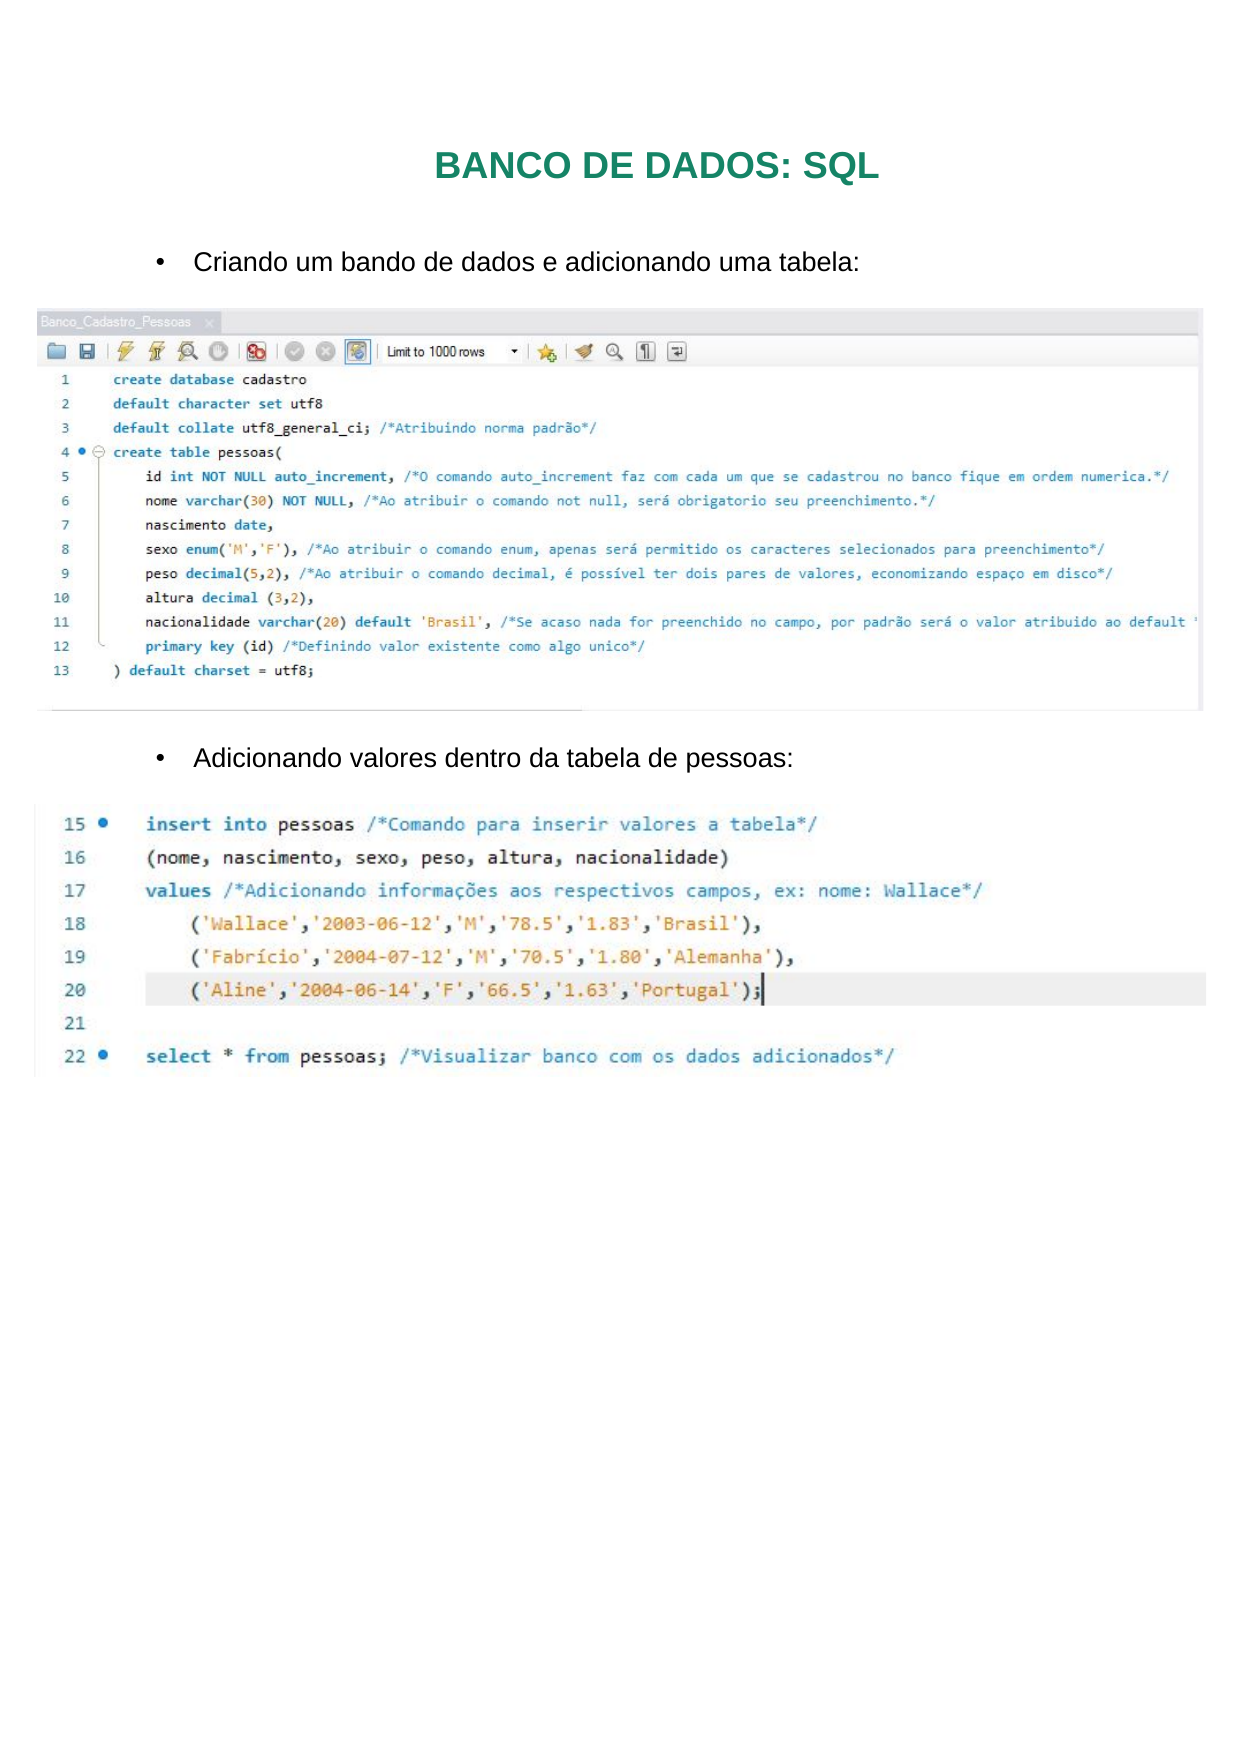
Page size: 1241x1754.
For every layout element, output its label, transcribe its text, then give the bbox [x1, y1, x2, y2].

picture [34, 804, 1207, 1077]
subtitle BANCO DE DADOS: SQL [118, 143, 1122, 186]
list Adicionando valores dentro da tabela de pessoas: [156, 742, 1122, 773]
picture [37, 308, 1204, 711]
list Criando um bando de dados e adicionando uma tabela: [156, 246, 1122, 278]
